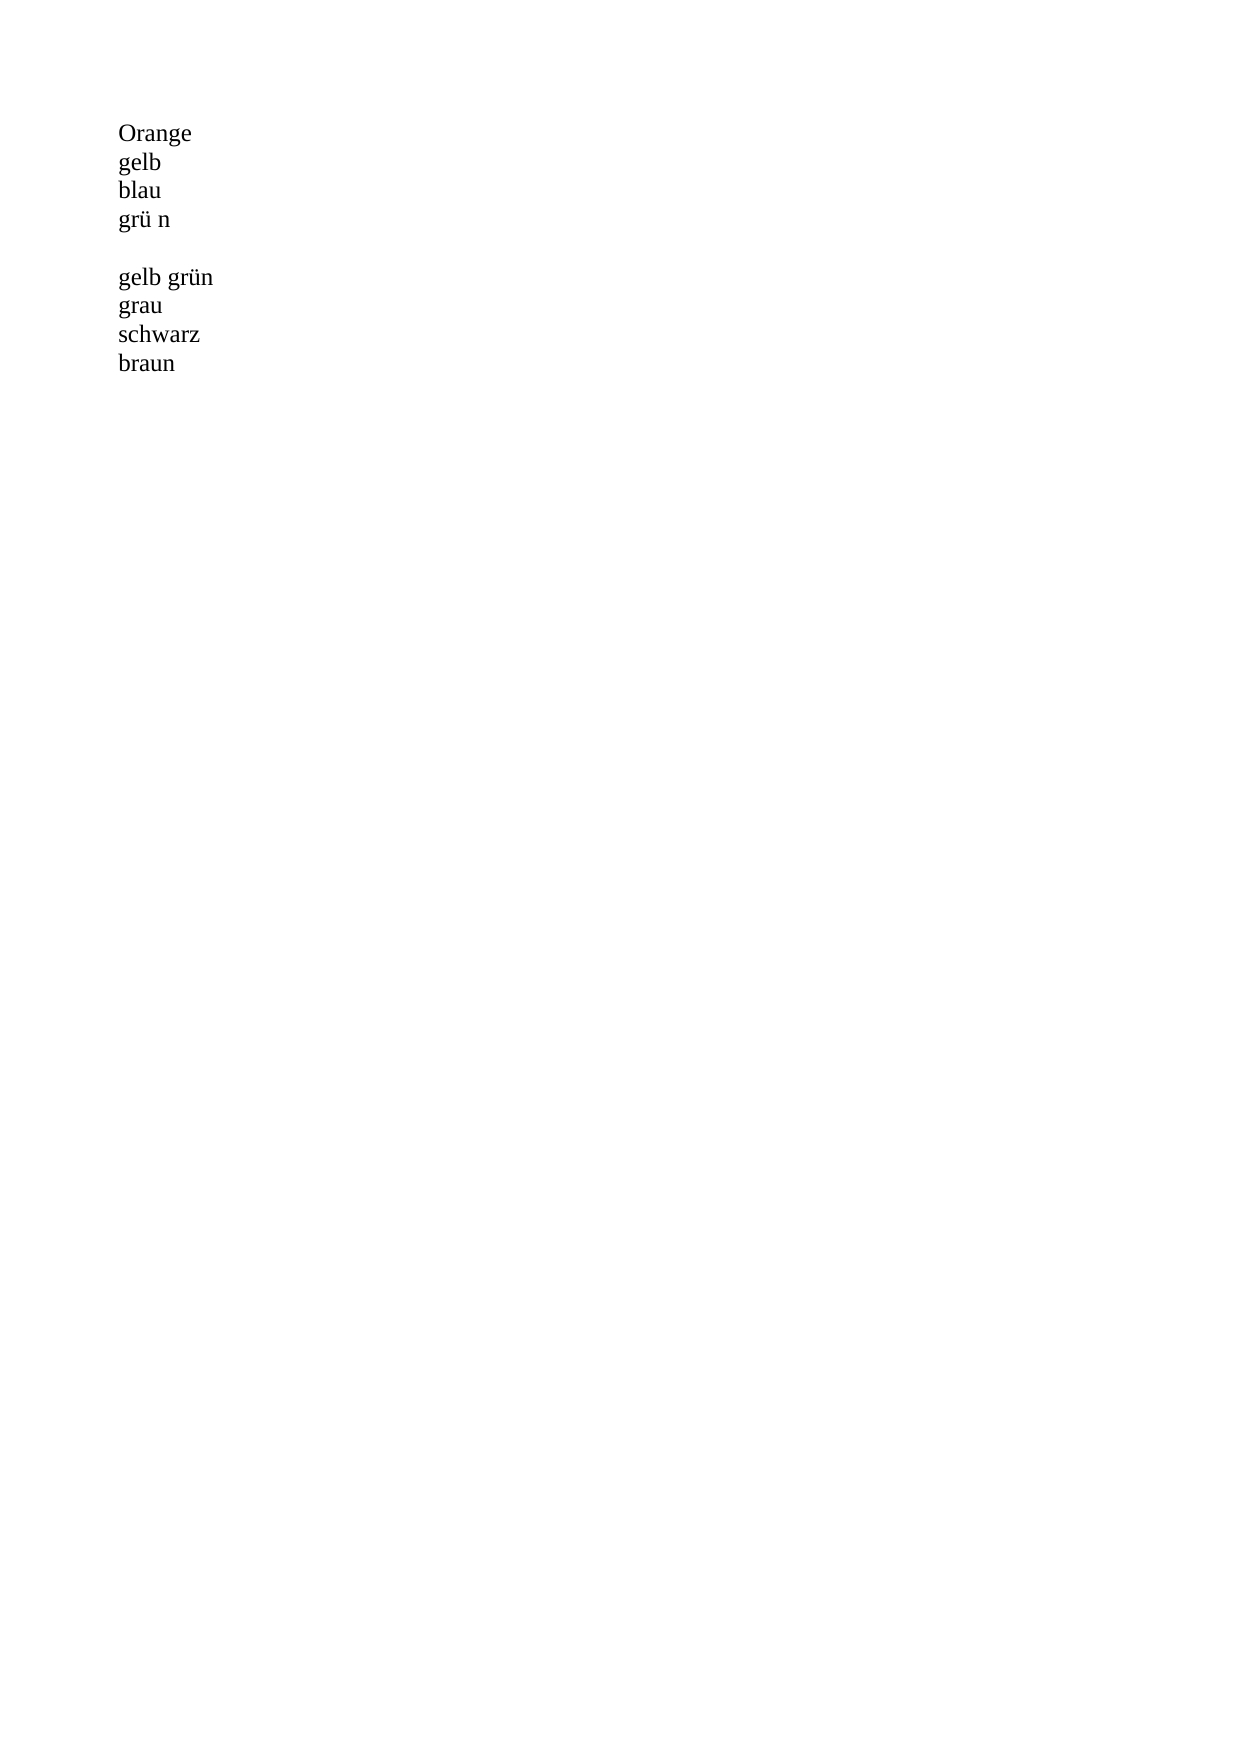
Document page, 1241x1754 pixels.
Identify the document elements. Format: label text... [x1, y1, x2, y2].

text braun [118, 348, 1122, 377]
text Orange [118, 118, 1122, 147]
text gelb grün [118, 262, 1122, 291]
text blau [118, 176, 1122, 204]
text grau [118, 291, 1122, 319]
text schwarz [118, 319, 1122, 348]
text grü n [118, 204, 1122, 233]
text gelb [118, 147, 1122, 176]
